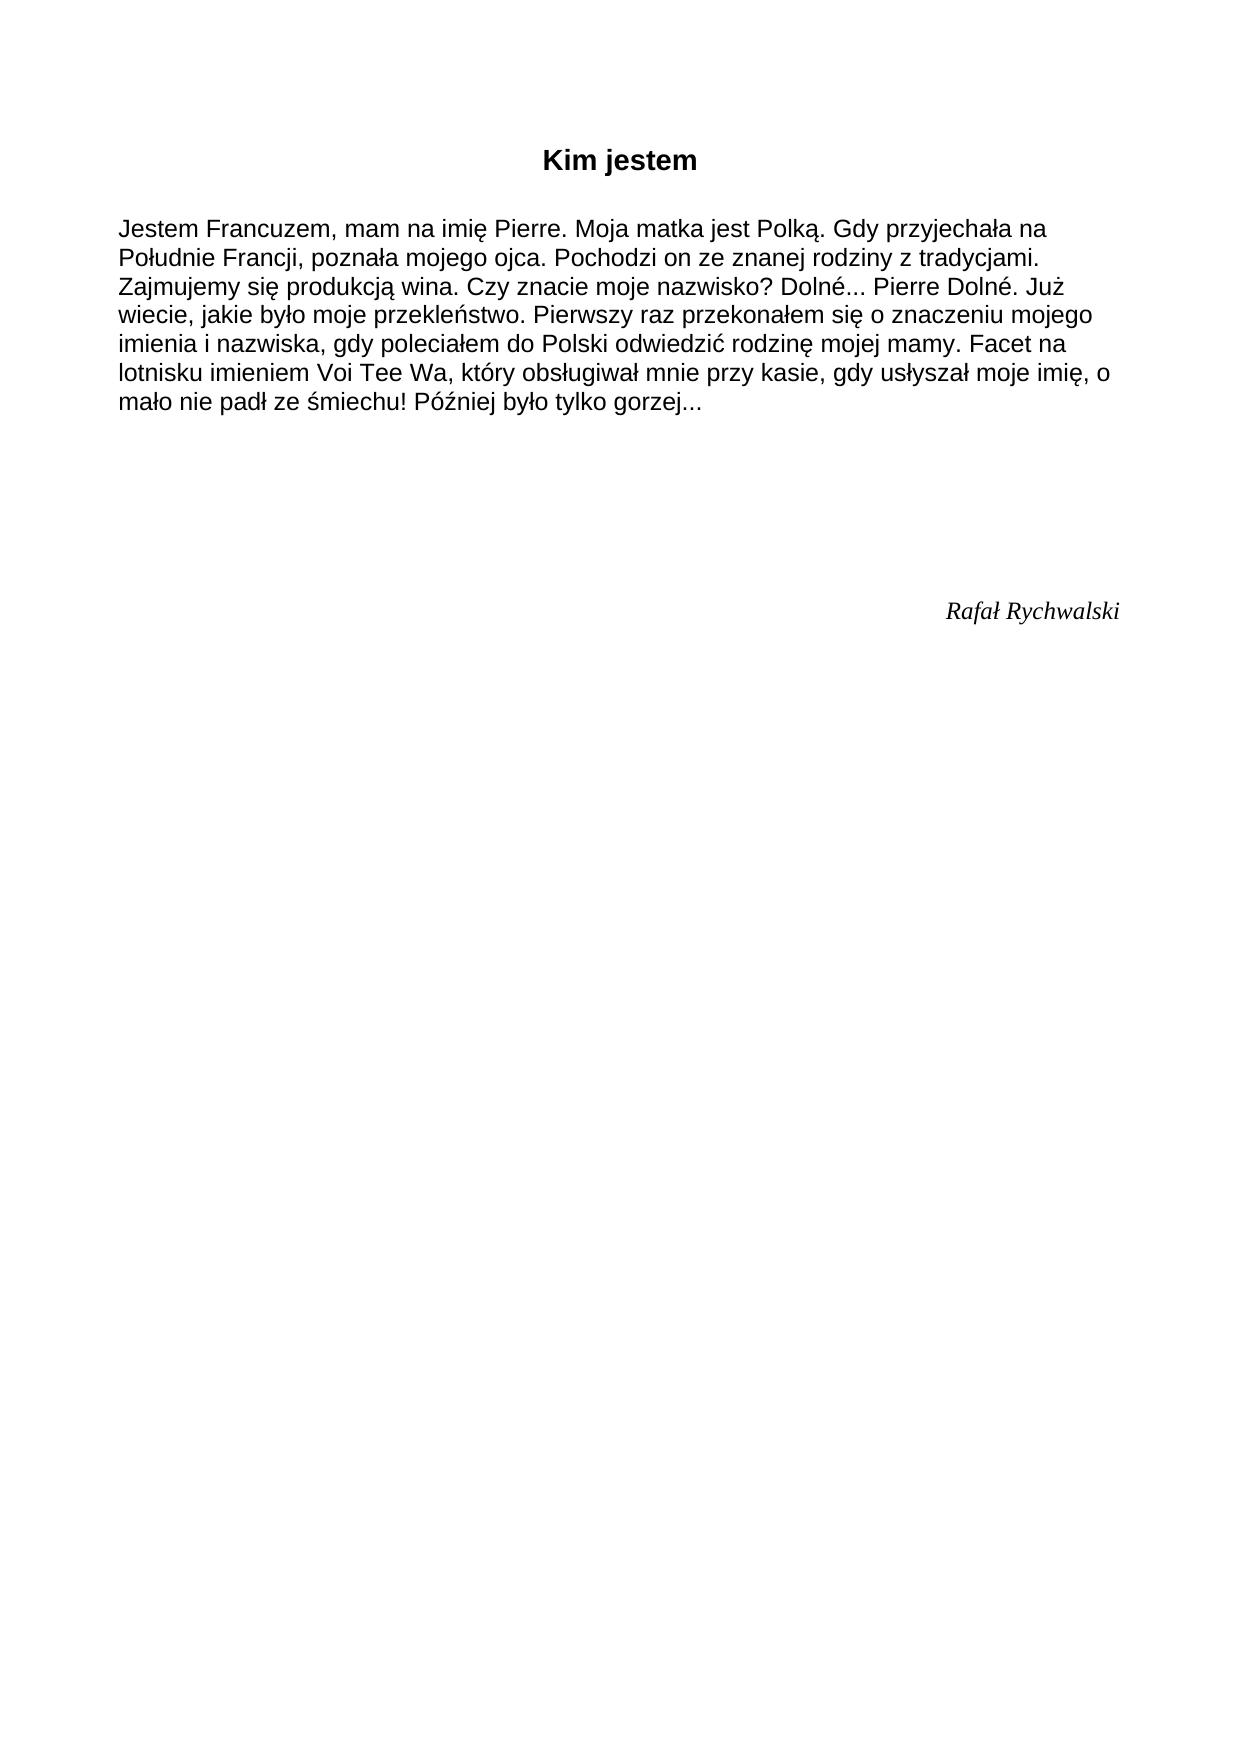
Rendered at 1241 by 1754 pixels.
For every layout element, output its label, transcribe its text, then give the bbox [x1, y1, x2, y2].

text Jestem Francuzem, mam na imię Pierre. Moja matka jest Polką. Gdy przyjechała na Południe Francji, poznała mojego ojca. Pochodzi on ze znanej rodziny z tradycjami. Zajmujemy się produkcją wina. Czy znacie moje nazwisko? Dolné... Pierre Dolné. Już wiecie, jakie było moje przekleństwo. Pierwszy raz przekonałem się o znaczeniu mojego imienia i nazwiska, gdy poleciałem do Polski odwiedzić rodzinę mojej mamy. Facet na lotnisku imieniem Voi Tee Wa, który obsługiwał mnie przy kasie, gdy usłyszał moje imię, o mało nie padł ze śmiechu! Później było tylko gorzej... [118, 214, 1122, 415]
text Kim jestem [118, 143, 1122, 177]
text Rafał Rychwalski [118, 596, 1122, 625]
